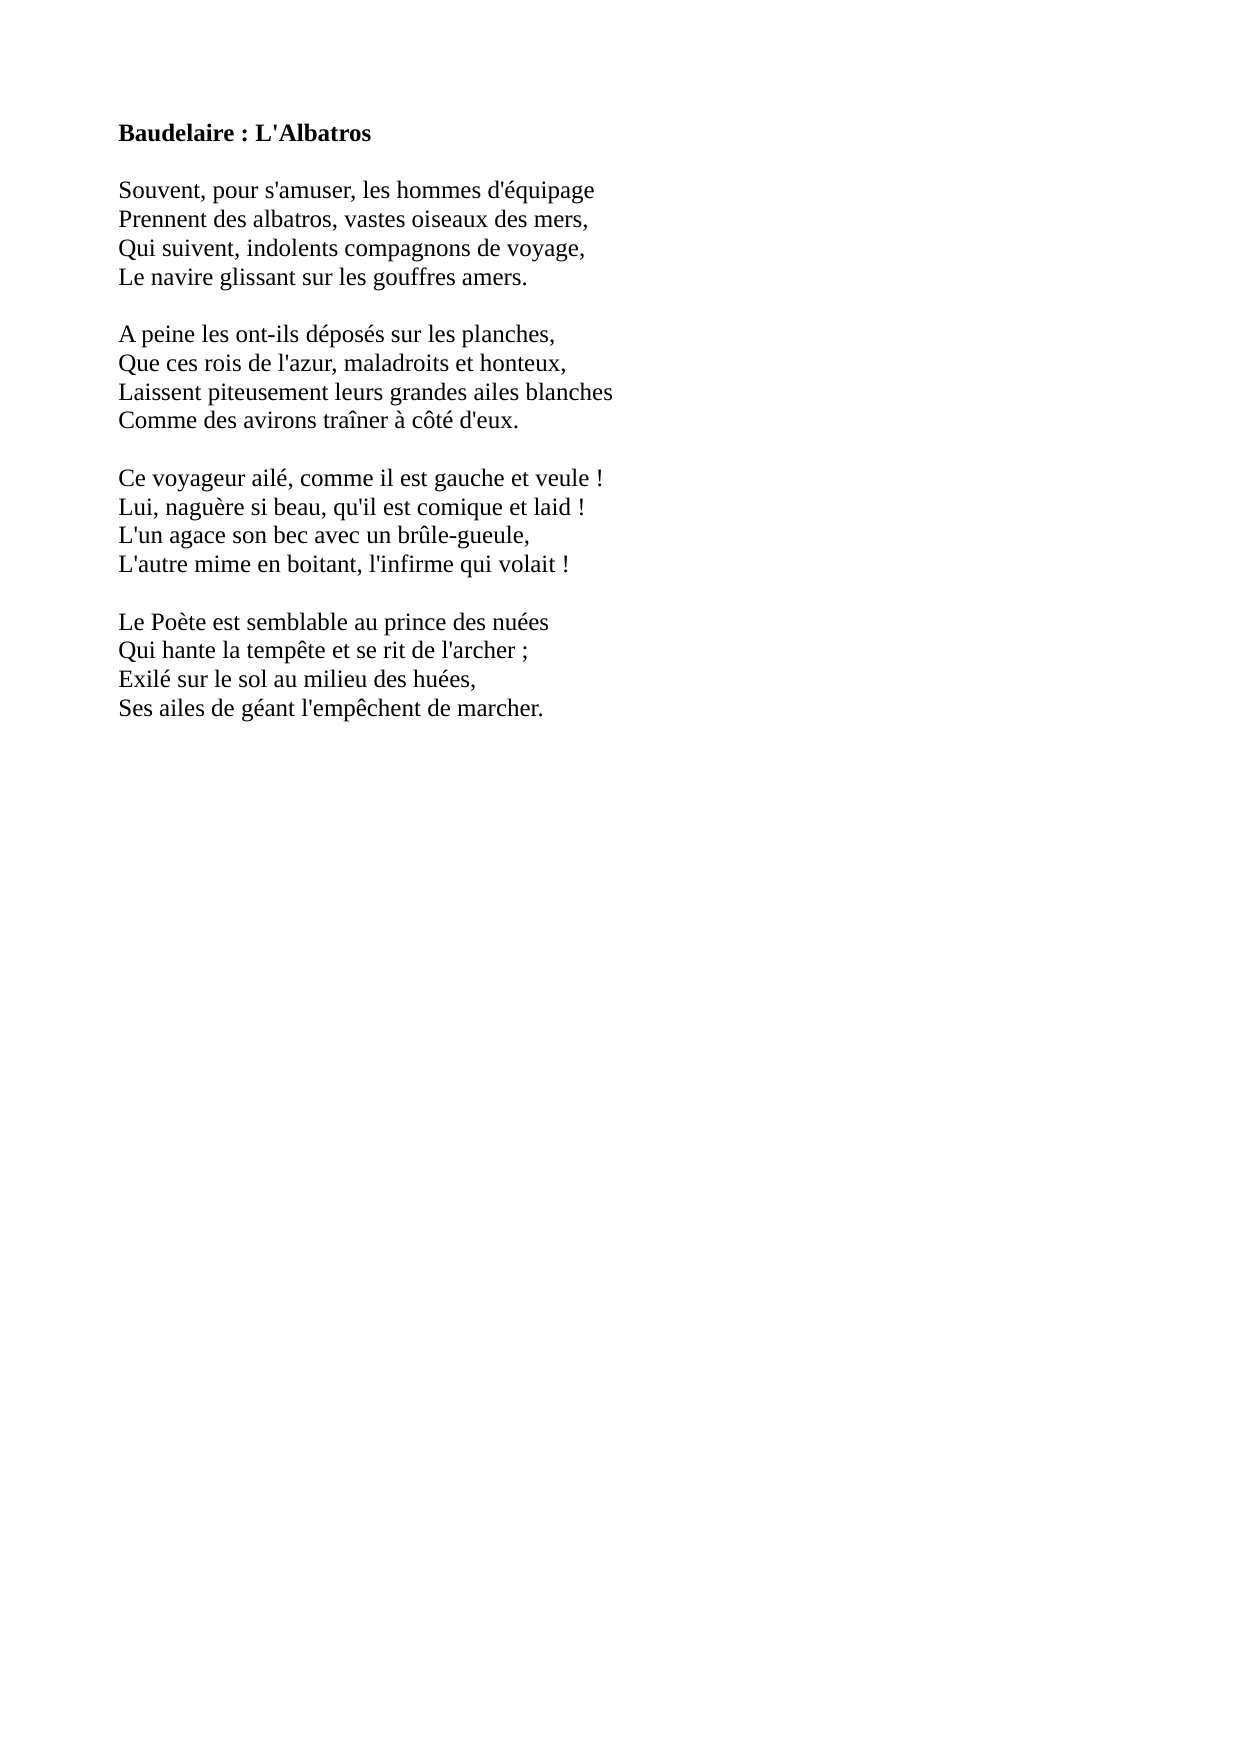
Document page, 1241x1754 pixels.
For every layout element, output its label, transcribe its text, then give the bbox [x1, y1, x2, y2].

text Laissent piteusement leurs grandes ailes blanches [118, 377, 1122, 406]
text Ses ailes de géant l'empêchent de marcher. [118, 693, 1122, 722]
text Prennent des albatros, vastes oiseaux des mers, [118, 204, 1122, 233]
text Baudelaire : L'Albatros [118, 118, 1122, 147]
text Exilé sur le sol au milieu des huées, [118, 664, 1122, 693]
text L'autre mime en boitant, l'infirme qui volait ! [118, 549, 1122, 578]
text A peine les ont-ils déposés sur les planches, [118, 319, 1122, 348]
text Qui suivent, indolents compagnons de voyage, [118, 233, 1122, 262]
text Lui, naguère si beau, qu'il est comique et laid ! [118, 492, 1122, 521]
text Le Poète est semblable au prince des nuées [118, 607, 1122, 636]
text Ce voyageur ailé, comme il est gauche et veule ! [118, 463, 1122, 492]
text L'un agace son bec avec un brûle-gueule, [118, 521, 1122, 549]
text Que ces rois de l'azur, maladroits et honteux, [118, 348, 1122, 377]
text Qui hante la tempête et se rit de l'archer ; [118, 636, 1122, 664]
text Le navire glissant sur les gouffres amers. [118, 262, 1122, 291]
text Comme des avirons traîner à côté d'eux. [118, 406, 1122, 434]
text Souvent, pour s'amuser, les hommes d'équipage [118, 176, 1122, 204]
